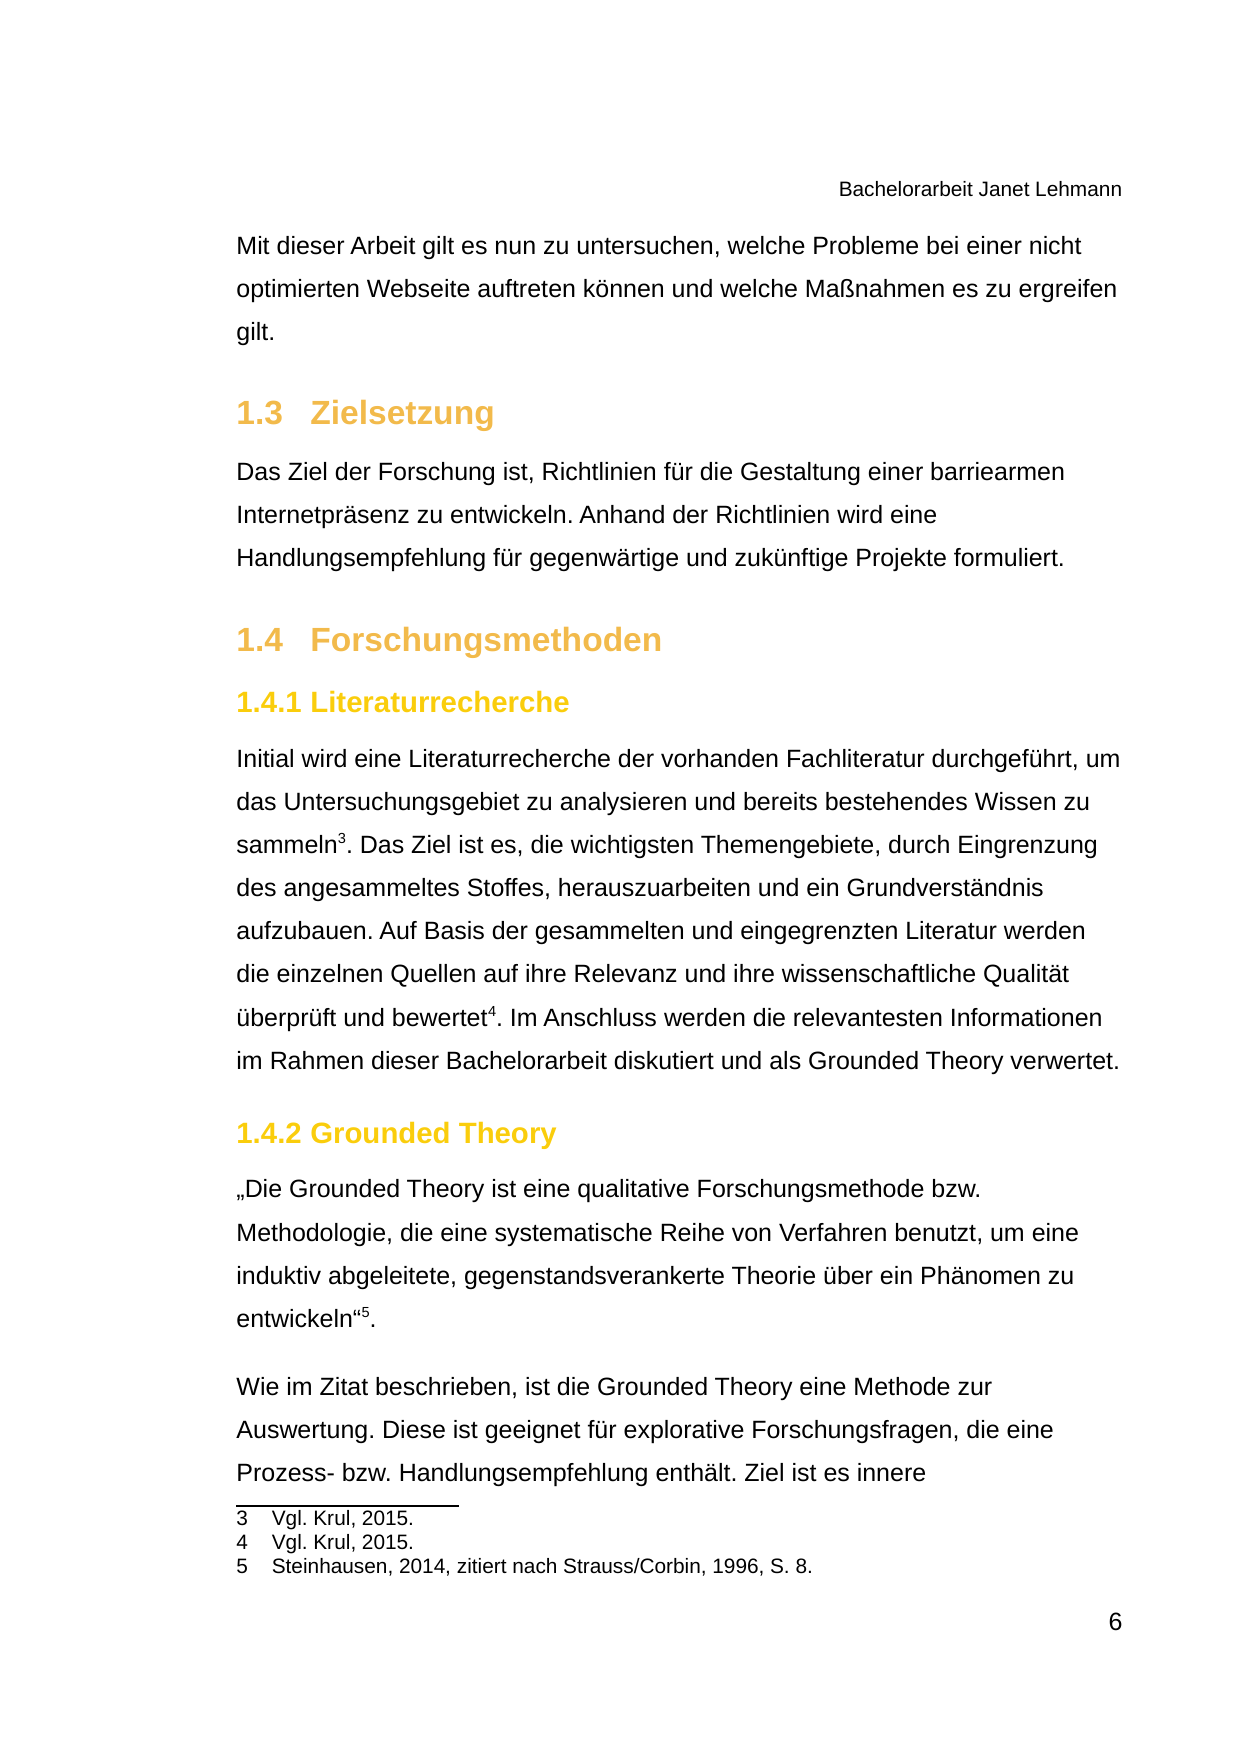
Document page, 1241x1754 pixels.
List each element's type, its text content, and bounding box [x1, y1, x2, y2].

text Steinhausen, 2014, zitiert nach Strauss/Corbin, 1996, S. 8. [236, 1554, 1122, 1578]
text Vgl. Krul, 2015. [236, 1530, 1122, 1554]
subtitle Zielsetzung [236, 393, 1122, 432]
subtitle Forschungsmethoden [236, 619, 1122, 658]
text Vgl. Krul, 2015. [236, 1506, 1122, 1530]
subtitle Literaturrecherche [236, 685, 1122, 719]
text Das Ziel der Forschung ist, Richtlinien für die Gestaltung einer barriearmen Internetpräsenz zu entwickeln. Anhand der Richtlinien wird eine Handlungsempfehlung für gegenwärtige und zukünftige Projekte formuliert. [236, 457, 1122, 572]
text Wie im Zitat beschrieben, ist die Grounded Theory eine Methode zur Auswertung. Diese ist geeignet für explorative Forschungsfragen, die eine Prozess- bzw. Handlungsempfehlung enthält. Ziel ist es innere [236, 1372, 1122, 1487]
subtitle Grounded Theory [236, 1116, 1122, 1149]
text Initial wird eine Literaturrecherche der vorhanden Fachliteratur durchgeführt, um das Untersuchungsgebiet zu analysieren und bereits bestehendes Wissen zu sammeln. Das Ziel ist es, die wichtigsten Themengebiete, durch Eingrenzung des angesammeltes Stoffes, herauszuarbeiten und ein Grundverständnis aufzubauen. Auf Basis der gesammelten und eingegrenzten Literatur werden die einzelnen Quellen auf ihre Relevanz und ihre wissenschaftliche Qualität überprüft und bewertet. Im Anschluss werden die relevantesten Informationen im Rahmen dieser Bachelorarbeit diskutiert und als Grounded Theory verwertet. [236, 744, 1122, 1074]
text Mit dieser Arbeit gilt es nun zu untersuchen, welche Probleme bei einer nicht optimierten Webseite auftreten können und welche Maßnahmen es zu ergreifen gilt. [236, 231, 1122, 346]
text „Die Grounded Theory ist eine qualitative Forschungsmethode bzw. Methodologie, die eine systematische Reihe von Verfahren benutzt, um eine induktiv abgeleitete, gegenstandsverankerte Theorie über ein Phänomen zu entwickeln“. [236, 1174, 1122, 1332]
